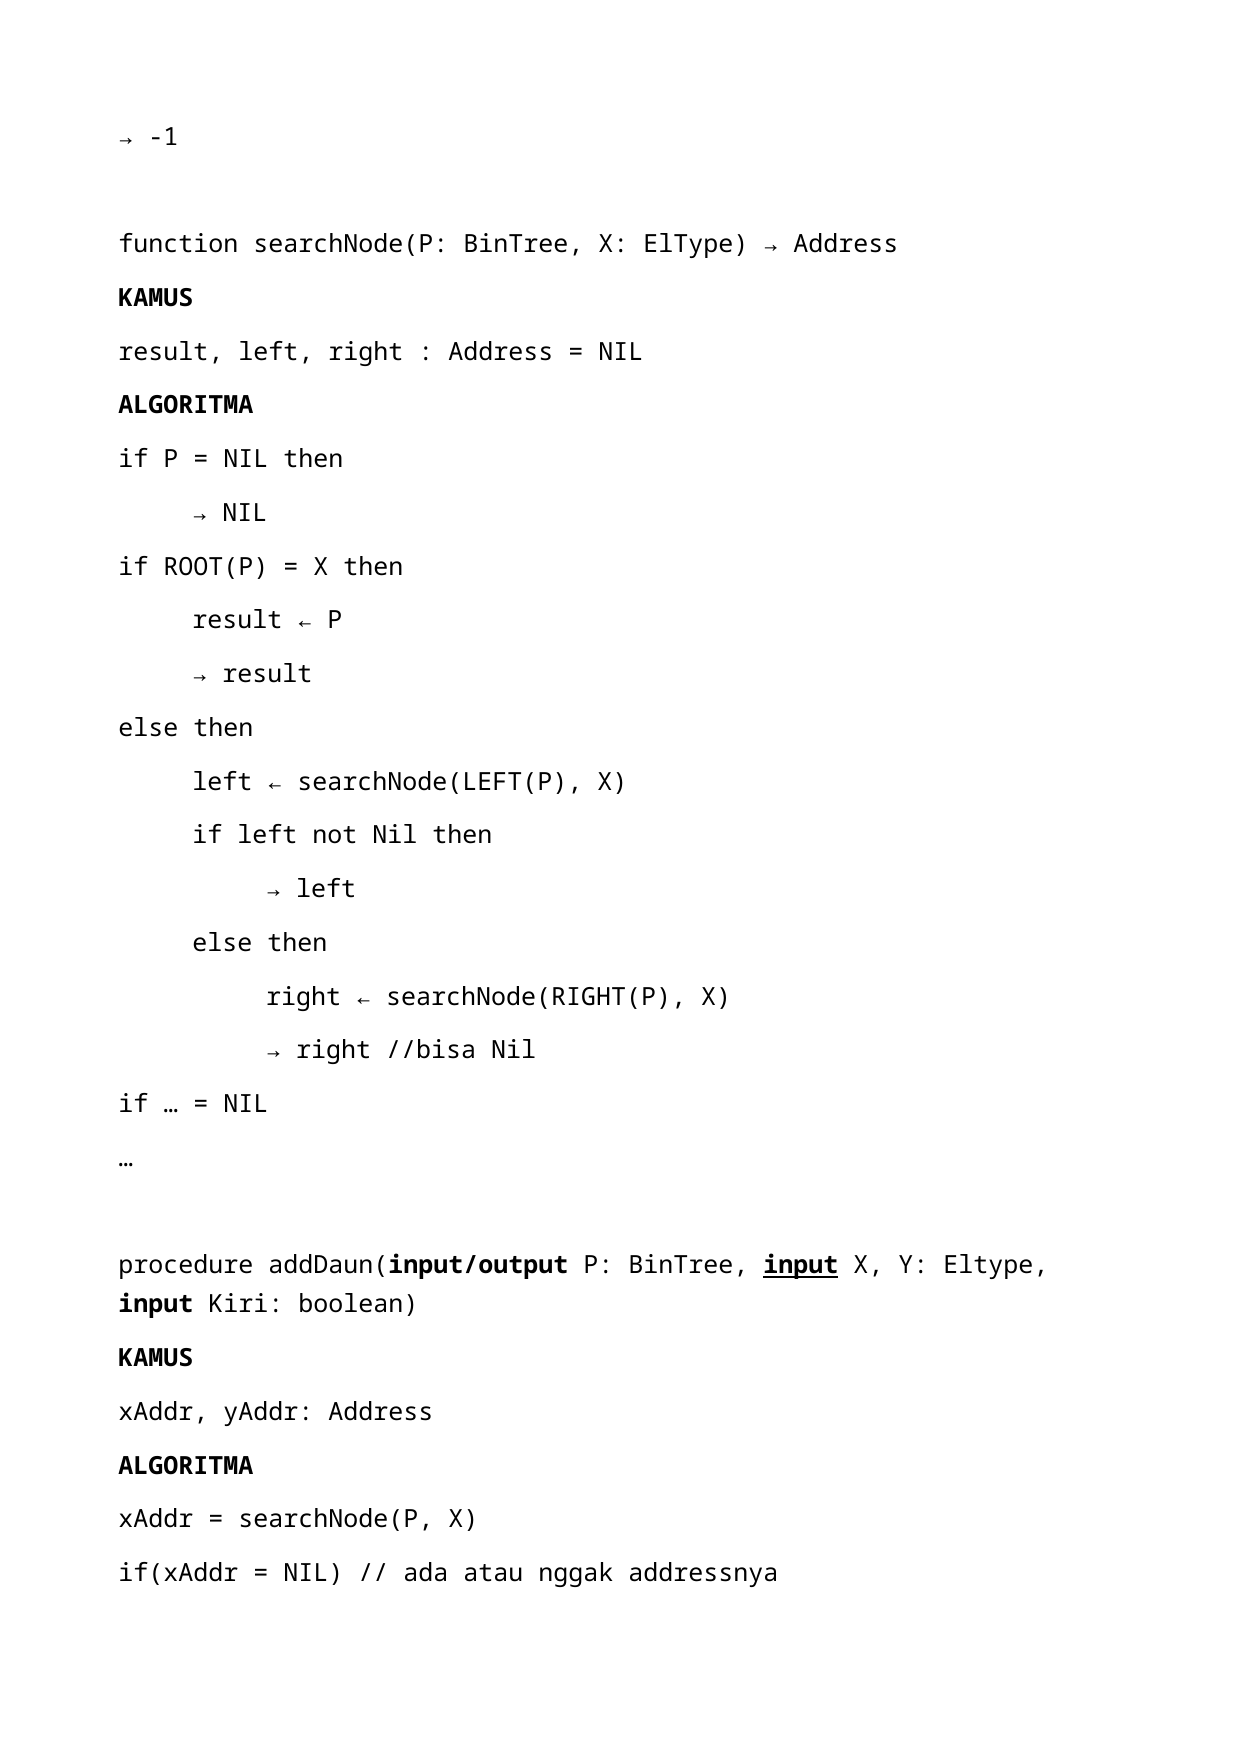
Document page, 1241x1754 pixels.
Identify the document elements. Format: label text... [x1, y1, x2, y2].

text if P = NIL then [118, 441, 1122, 475]
text else then [118, 709, 1122, 743]
text → left [118, 871, 1122, 905]
text function searchNode(P: BinTree, X: ElType) → Address [118, 226, 1122, 260]
text else then [118, 924, 1122, 958]
text right ← searchNode(RIGHT(P), X) [118, 978, 1122, 1012]
text ALGORITMA [118, 387, 1122, 421]
text if … = NIL [118, 1086, 1122, 1120]
text result ← P [118, 602, 1122, 636]
text if ROOT(P) = X then [118, 548, 1122, 582]
text procedure addDaun(input/output P: BinTree, input X, Y: Eltype, input Kiri: boolean) [118, 1247, 1122, 1320]
text KAMUS [118, 1340, 1122, 1374]
text → -1 [118, 118, 1122, 152]
text → right //bisa Nil [118, 1032, 1122, 1066]
text ALGORITMA [118, 1447, 1122, 1481]
text if left not Nil then [118, 817, 1122, 851]
text if(xAddr = NIL) // ada atau nggak addressnya [118, 1555, 1122, 1589]
text KAMUS [118, 279, 1122, 313]
text → NIL [118, 494, 1122, 528]
text result, left, right : Address = NIL [118, 333, 1122, 367]
text xAddr, yAddr: Address [118, 1393, 1122, 1428]
text left ← searchNode(LEFT(P), X) [118, 763, 1122, 797]
text → result [118, 656, 1122, 690]
text xAddr = searchNode(P, X) [118, 1501, 1122, 1535]
text … [118, 1139, 1122, 1173]
